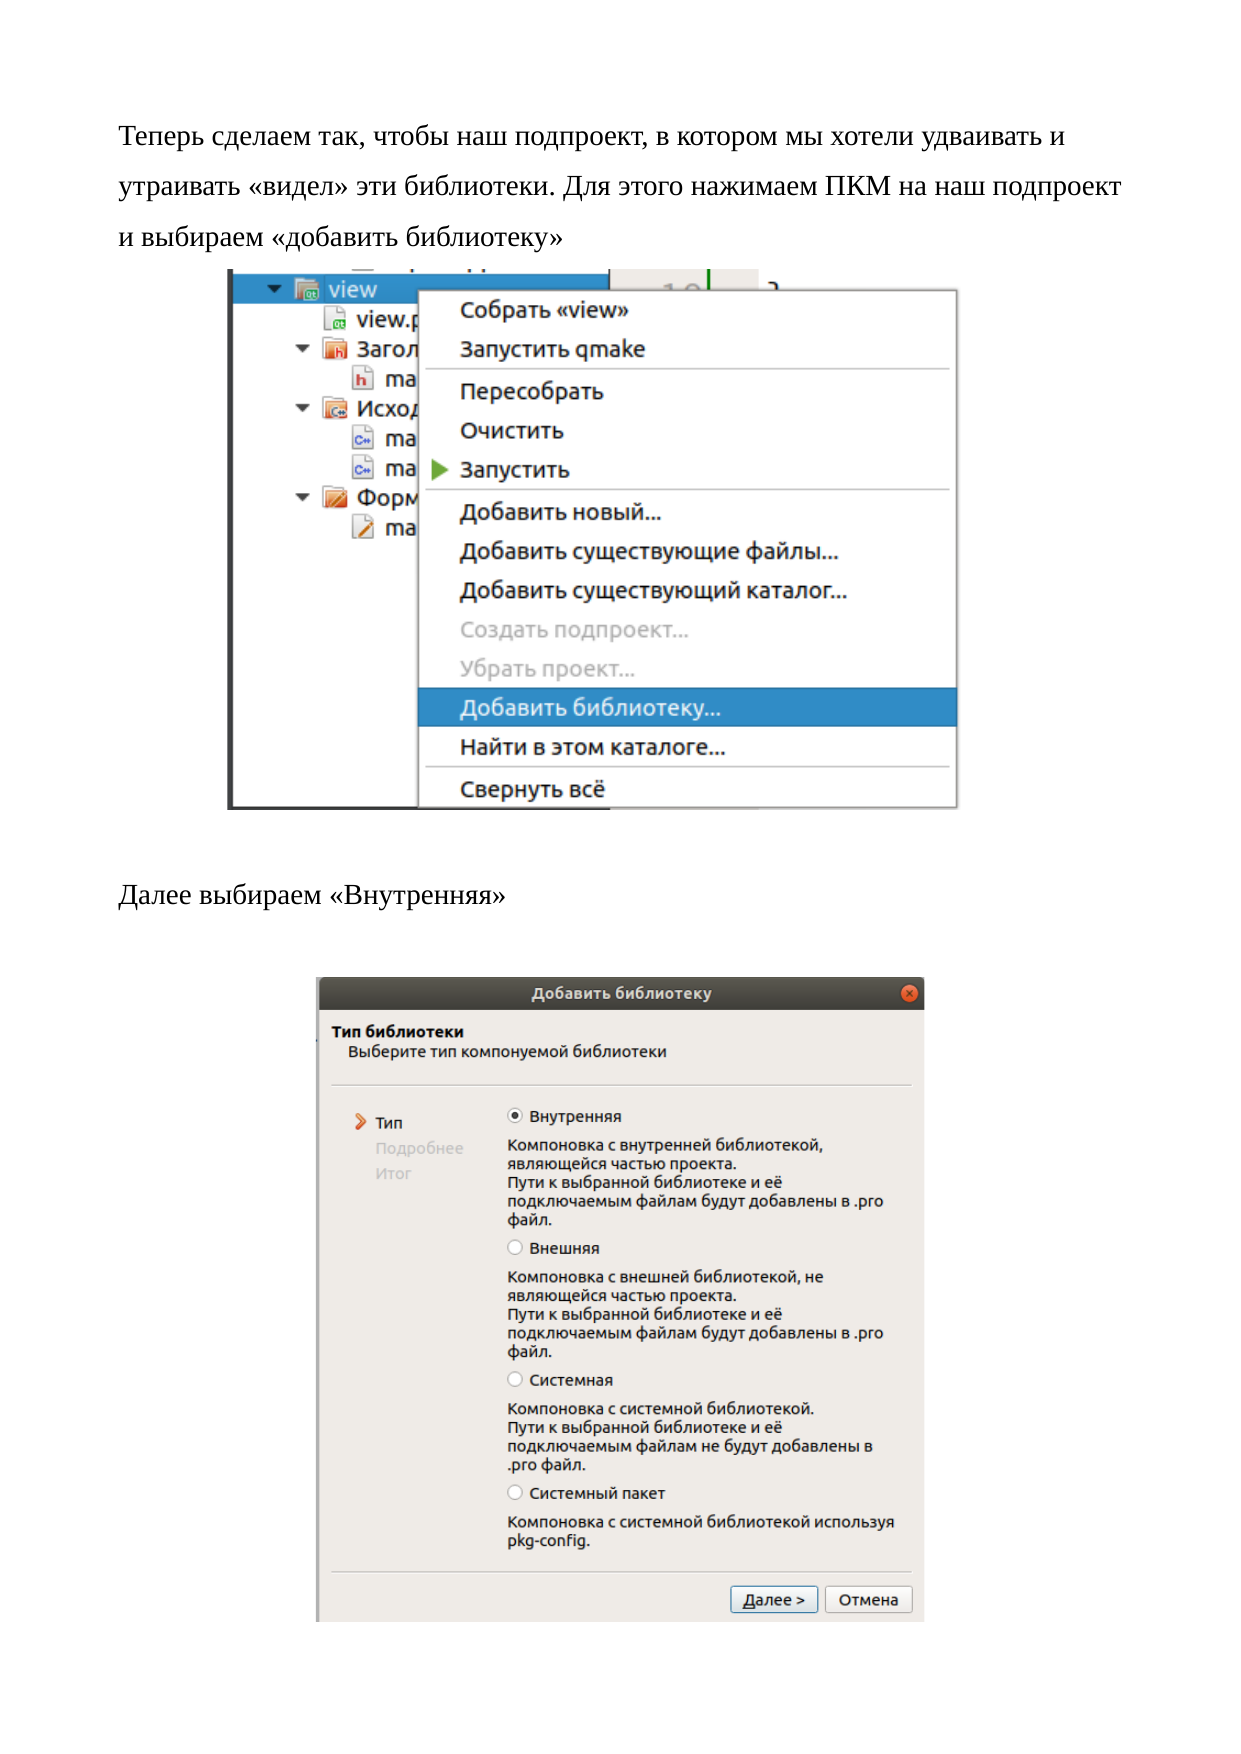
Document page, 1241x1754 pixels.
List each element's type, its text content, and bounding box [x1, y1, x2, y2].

text Далее выбираем «Внутренняя» [118, 877, 1122, 910]
text Теперь сделаем так, чтобы наш подпроект, в котором мы хотели удваивать и утраивать «видел» эти библиотеки. Для этого нажимаем ПКМ на наш подпроект и выбираем «добавить библиотеку» [118, 118, 1122, 252]
picture [315, 977, 925, 1622]
picture [227, 269, 1014, 810]
